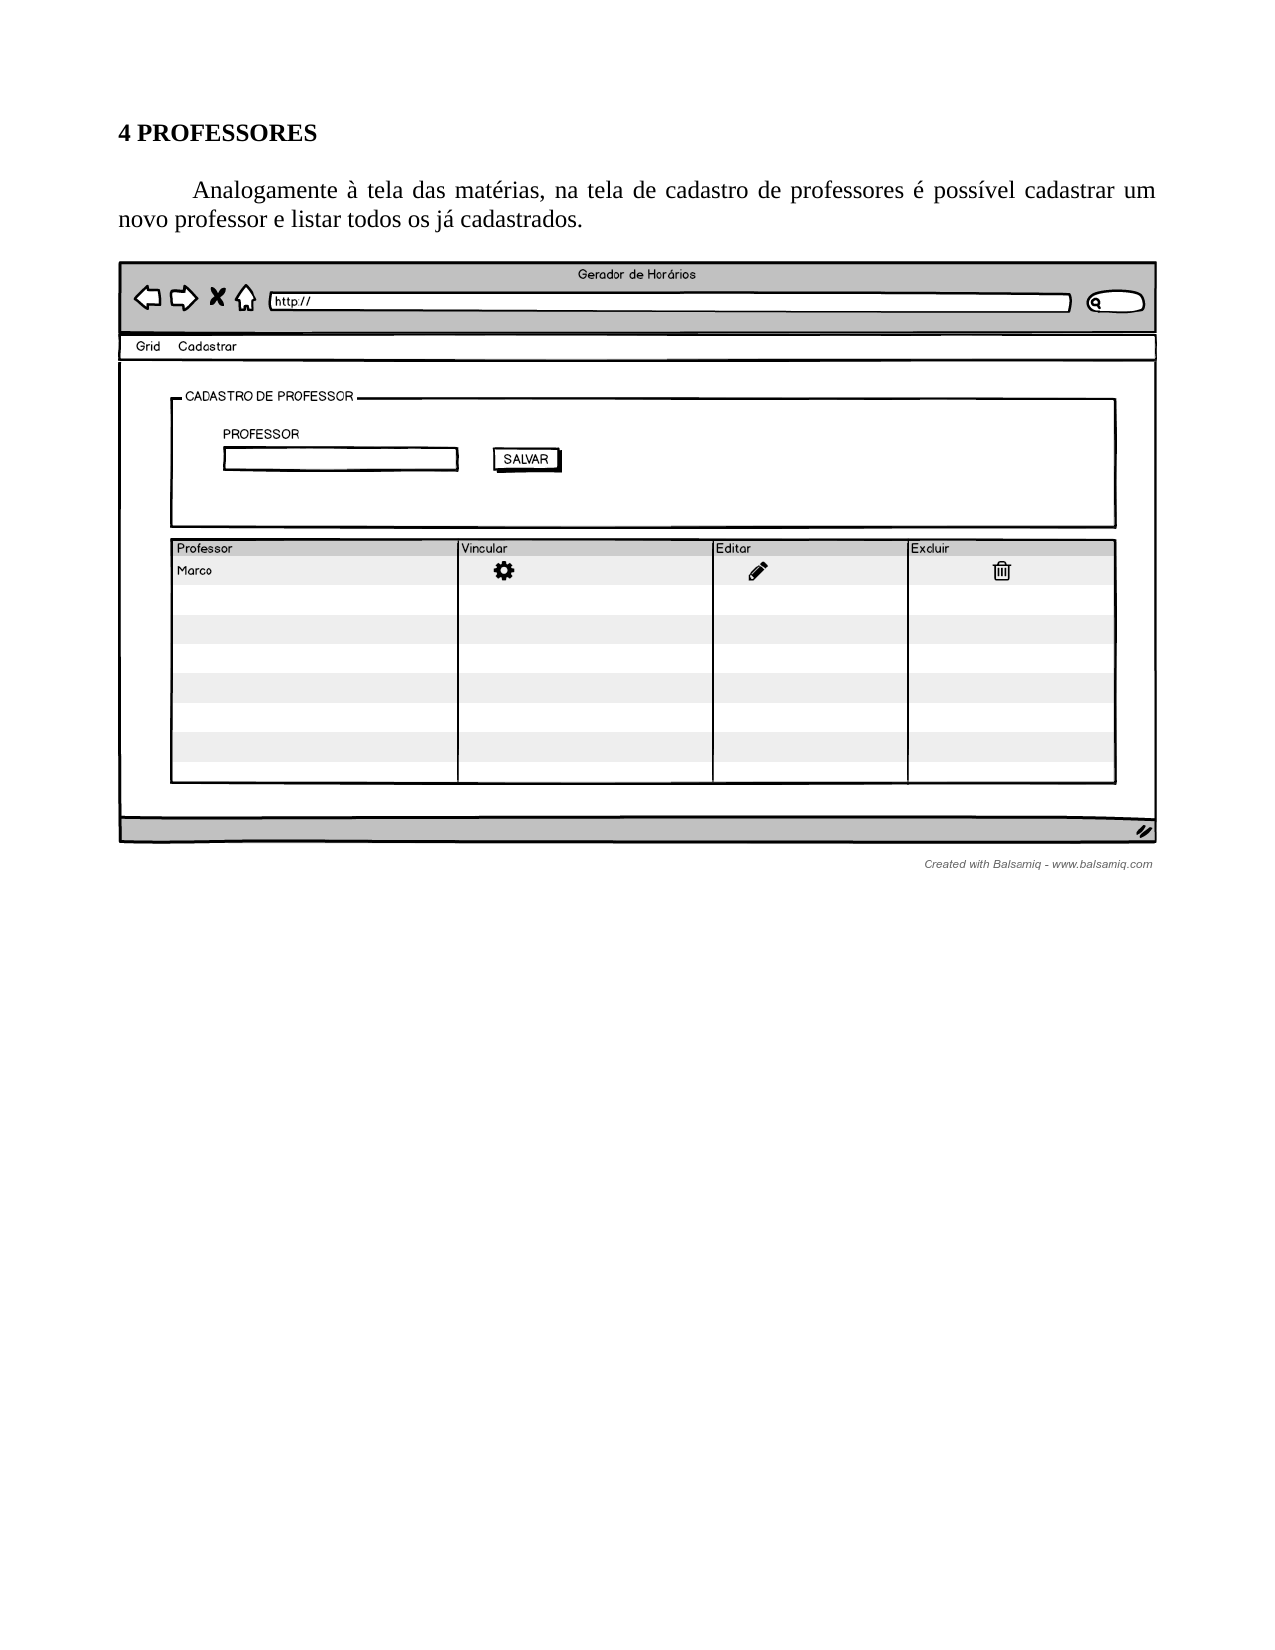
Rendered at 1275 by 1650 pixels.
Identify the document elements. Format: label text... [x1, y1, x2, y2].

picture [118, 261, 1157, 873]
text Analogamente à tela das matérias, na tela de cadastro de professores é possível cadastrar um novo professor e listar todos os já cadastrados. [118, 176, 1157, 233]
text 4 PROFESSORES [118, 118, 1157, 147]
